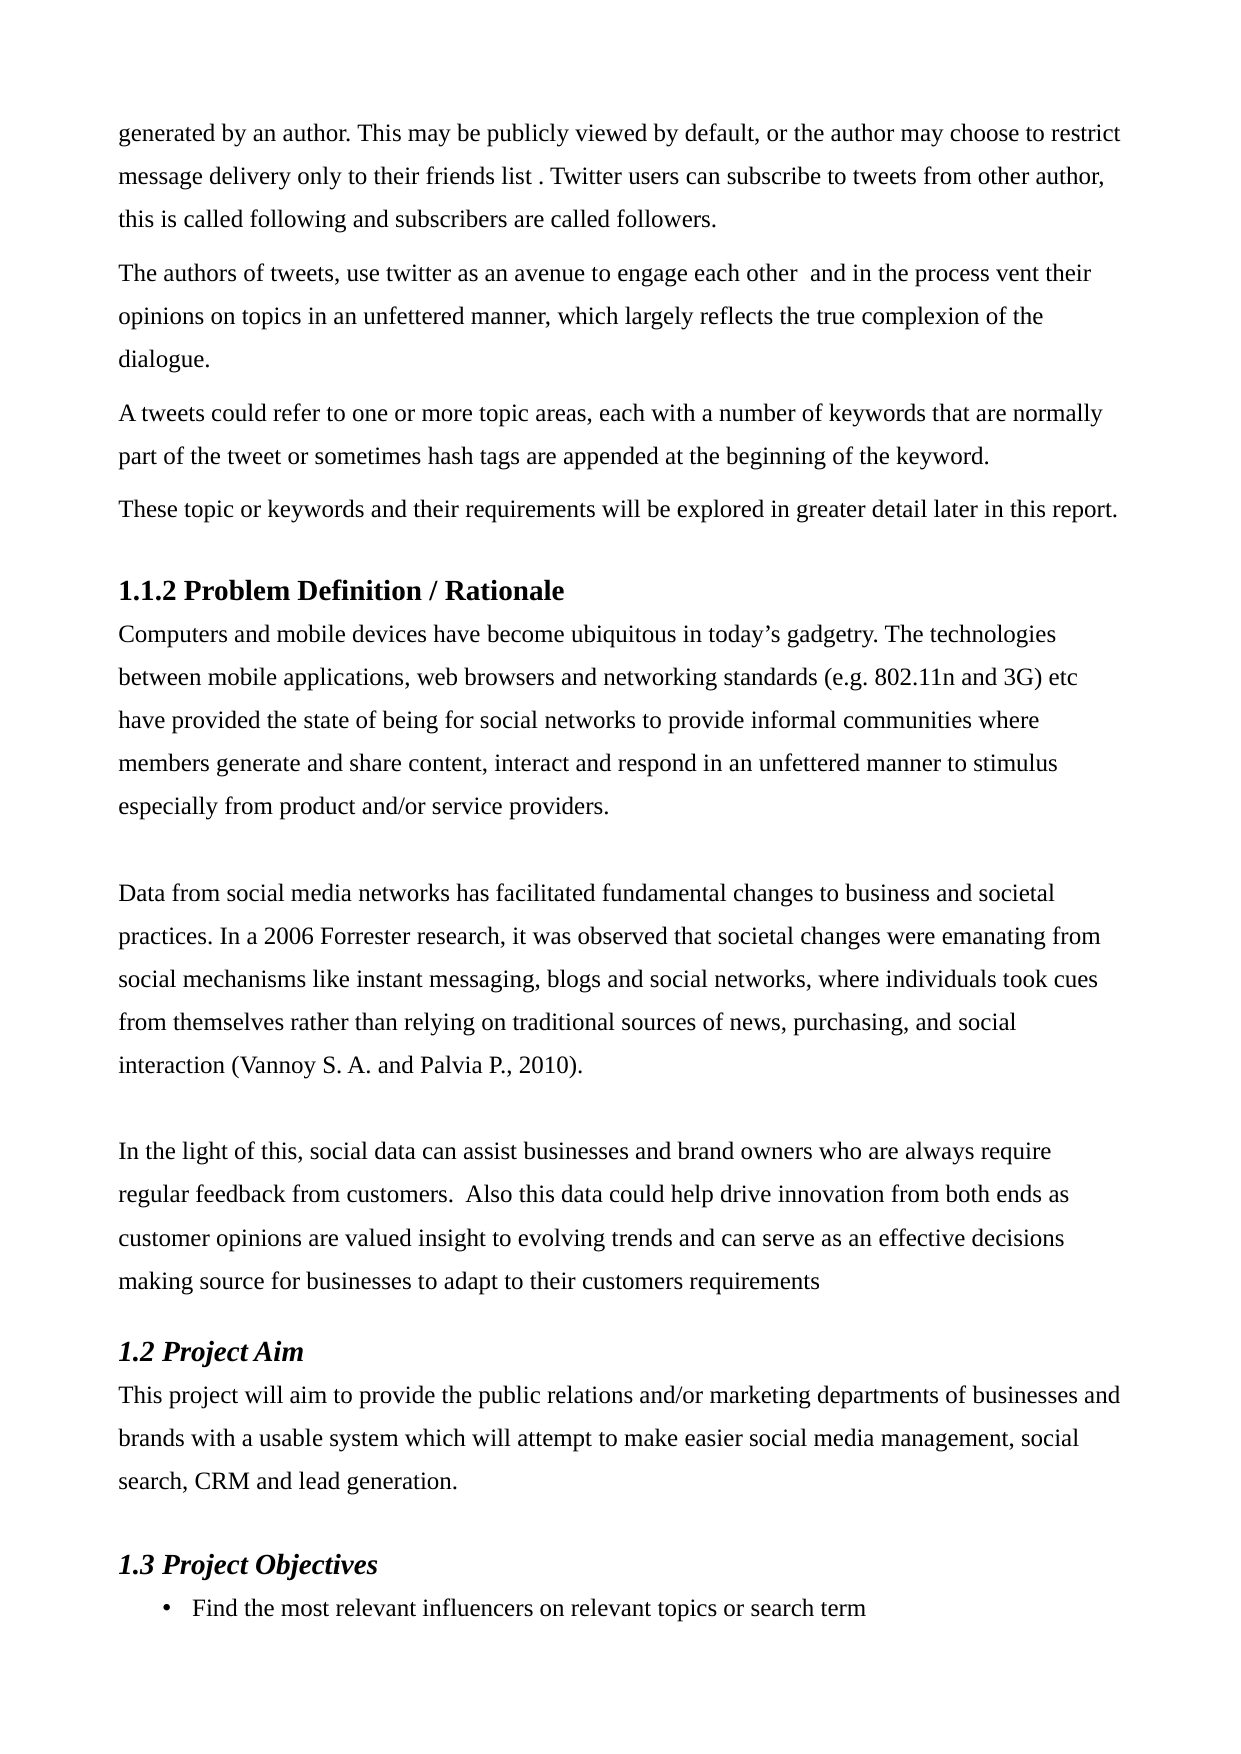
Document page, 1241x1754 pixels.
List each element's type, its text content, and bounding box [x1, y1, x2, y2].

text generated by an author. This may be publicly viewed by default, or the author may choose to restrict message delivery only to their friends list . Twitter users can subscribe to tweets from other author, this is called following and subscribers are called followers. [118, 118, 1122, 233]
text Computers and mobile devices have become ubiquitous in today’s gadgetry. The technologies between mobile applications, web browsers and networking standards (e.g. 802.11n and 3G) etc have provided the state of being for social networks to provide informal communities where members generate and share content, interact and respond in an unfettered manner to stimulus especially from product and/or service providers. [118, 619, 1122, 820]
subtitle 1.3 Project Objectives [118, 1547, 1122, 1580]
list Find the most relevant influencers on relevant topics or search term [162, 1593, 1122, 1622]
subtitle 1.1.2 Problem Definition / Rationale [118, 573, 1122, 606]
text A tweets could refer to one or more topic areas, each with a number of keywords that are normally part of the tweet or sometimes hash tags are appended at the beginning of the keyword. [118, 398, 1122, 469]
text These topic or keywords and their requirements will be explored in greater detail later in this report. [118, 494, 1122, 523]
text This project will aim to provide the public relations and/or marketing departments of businesses and brands with a usable system which will attempt to make easier social media management, social search, CRM and lead generation. [118, 1380, 1122, 1495]
text Data from social media networks has facilitated fundamental changes to business and societal practices. In a 2006 Forrester research, it was observed that societal changes were emanating from social mechanisms like instant messaging, blogs and social networks, where individuals took cues from themselves rather than relying on traditional sources of news, purchasing, and social interaction (Vannoy S. A. and Palvia P., 2010). [118, 878, 1122, 1079]
text In the light of this, social data can assist businesses and brand owners who are always require regular feedback from customers. Also this data could help drive innovation from both ends as customer opinions are valued insight to evolving trends and can serve as an effective decisions making source for businesses to adapt to their customers requirements [118, 1136, 1122, 1294]
text The authors of tweets, use twitter as an avenue to engage each other and in the process vent their opinions on topics in an unfettered manner, which largely reflects the true complexion of the dialogue. [118, 258, 1122, 373]
subtitle 1.2 Project Aim [118, 1334, 1122, 1367]
